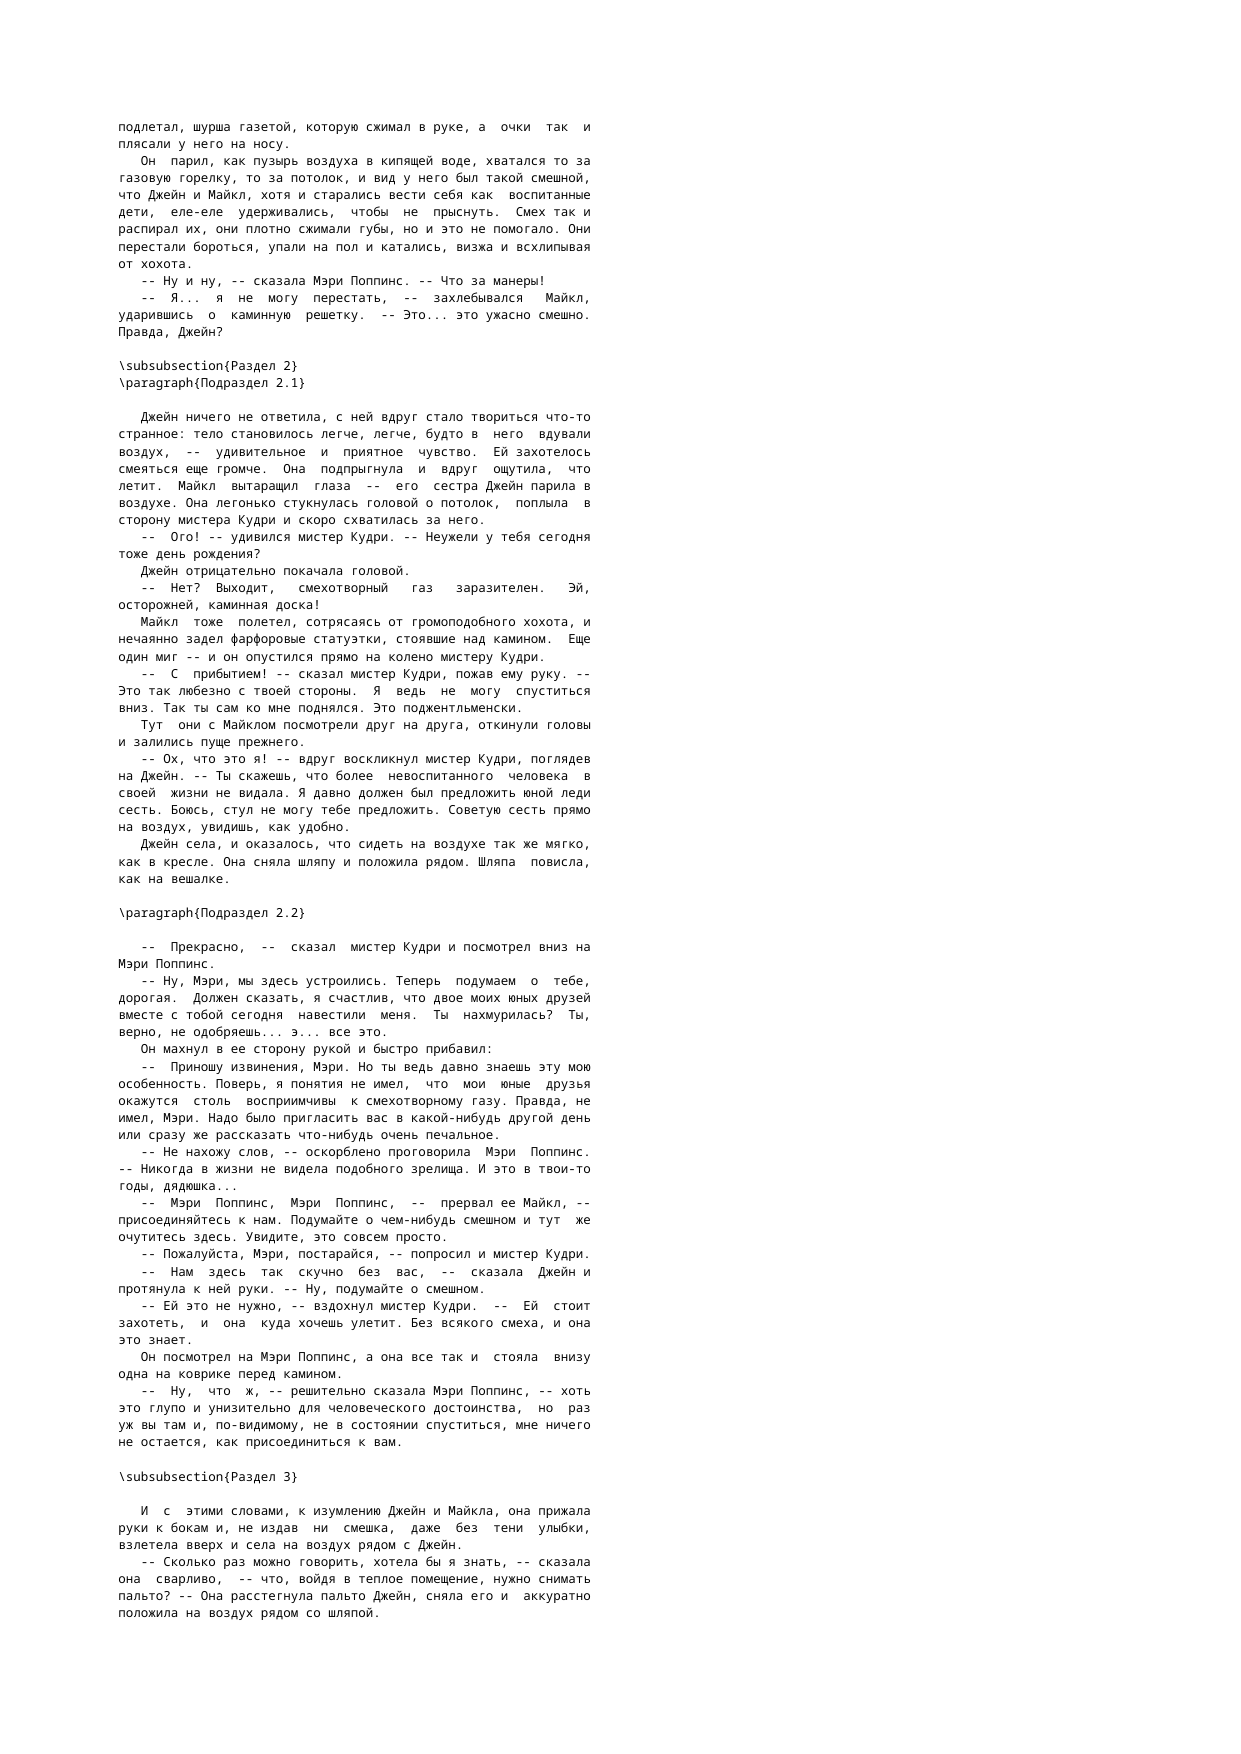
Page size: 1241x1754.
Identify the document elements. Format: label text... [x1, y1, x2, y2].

text Джейн ничего не ответила, с ней вдруг стало твориться что-то [118, 408, 1122, 426]
text очутитесь здесь. Увидите, это совсем просто. [118, 1228, 1122, 1246]
text газовую горелку, то за потолок, и вид у него был такой смешной, [118, 169, 1122, 186]
text Он махнул в ее сторону рукой и быстро прибавил: [118, 1041, 1122, 1058]
text вниз. Так ты сам ко мне поднялся. Это поджентльменски. [118, 699, 1122, 716]
text \paragraph{Подраздел 2.2} [118, 904, 1122, 921]
text одна на коврике перед камином. [118, 1365, 1122, 1382]
text -- Прекрасно, -- сказал мистер Кудри и посмотрел вниз на [118, 938, 1122, 955]
text -- Пожалуйста, Мэри, постарайся, -- попросил и мистер Кудри. [118, 1246, 1122, 1263]
text -- Приношу извинения, Мэри. Но ты ведь давно знаешь эту мою [118, 1058, 1122, 1075]
text Майкл тоже полетел, сотрясаясь от громоподобного хохота, и [118, 613, 1122, 631]
text вместе с тобой сегодня навестили меня. Ты нахмурилась? Ты, [118, 1006, 1122, 1023]
text подлетал, шурша газетой, которую сжимал в руке, а очки так и [118, 118, 1122, 135]
text -- Я... я не могу перестать, -- захлебывался Майкл, [118, 289, 1122, 306]
text не остается, как присоединиться к вам. [118, 1433, 1122, 1451]
text верно, не одобряешь... э... все это. [118, 1023, 1122, 1041]
text летит. Майкл вытаращил глаза -- его сестра Джейн парила в [118, 477, 1122, 494]
text -- Нет? Выходит, смехотворный газ заразителен. Эй, [118, 579, 1122, 596]
text -- Не нахожу слов, -- оскорблено проговорила Мэри Поппинс. [118, 1143, 1122, 1160]
text Джейн села, и оказалось, что сидеть на воздухе так же мягко, [118, 836, 1122, 853]
text что Джейн и Майкл, хотя и старались вести себя как воспитанные [118, 186, 1122, 203]
text захотеть, и она куда хочешь улетит. Без всякого смеха, и она [118, 1314, 1122, 1331]
text как в кресле. Она сняла шляпу и положила рядом. Шляпа повисла, [118, 853, 1122, 870]
text пальто? -- Она расстегнула пальто Джейн, сняла его и аккуратно [118, 1587, 1122, 1604]
text годы, дядюшка... [118, 1177, 1122, 1194]
text на Джейн. -- Ты скажешь, что более невоспитанного человека в [118, 767, 1122, 784]
text ударившись о каминную решетку. -- Это... это ужасно смешно. [118, 306, 1122, 323]
text смеяться еще громче. Она подпрыгнула и вдруг ощутила, что [118, 460, 1122, 477]
text Джейн отрицательно покачала головой. [118, 562, 1122, 579]
text Мэри Поппинс. [118, 955, 1122, 972]
text как на вешалке. [118, 870, 1122, 887]
text \subsubsection{Раздел 3} [118, 1468, 1122, 1485]
text осторожней, каминная доска! [118, 596, 1122, 613]
text Он парил, как пузырь воздуха в кипящей воде, хватался то за [118, 152, 1122, 169]
text воздухе. Она легонько стукнулась головой о потолок, поплыла в [118, 494, 1122, 511]
text имел, Мэри. Надо было пригласить вас в какой-нибудь другой день [118, 1109, 1122, 1126]
text \paragraph{Подраздел 2.1} [118, 374, 1122, 391]
text -- Ей это не нужно, -- вздохнул мистер Кудри. -- Ей стоит [118, 1297, 1122, 1314]
text Он посмотрел на Мэри Поппинс, а она все так и стояла внизу [118, 1348, 1122, 1365]
text Тут они с Майклом посмотрели друг на друга, откинули головы [118, 716, 1122, 733]
text уж вы там и, по-видимому, не в состоянии спуститься, мне ничего [118, 1416, 1122, 1433]
text протянула к ней руки. -- Ну, подумайте о смешном. [118, 1280, 1122, 1297]
text от хохота. [118, 255, 1122, 272]
text -- Ох, что это я! -- вдруг воскликнул мистер Кудри, поглядев [118, 750, 1122, 767]
text -- Нам здесь так скучно без вас, -- сказала Джейн и [118, 1263, 1122, 1280]
text взлетела вверх и села на воздух рядом с Джейн. [118, 1536, 1122, 1553]
text странное: тело становилось легче, легче, будто в него вдували [118, 426, 1122, 443]
text это глупо и унизительно для человеческого достоинства, но раз [118, 1399, 1122, 1416]
text плясали у него на носу. [118, 135, 1122, 152]
text -- Никогда в жизни не видела подобного зрелища. И это в твои-то [118, 1160, 1122, 1177]
text перестали бороться, упали на пол и катались, визжа и всхлипывая [118, 238, 1122, 255]
text присоединяйтесь к нам. Подумайте о чем-нибудь смешном и тут же [118, 1211, 1122, 1228]
text воздух, -- удивительное и приятное чувство. Ей захотелось [118, 443, 1122, 460]
text она сварливо, -- что, войдя в теплое помещение, нужно снимать [118, 1570, 1122, 1587]
text дети, еле-еле удерживались, чтобы не прыснуть. Смех так и [118, 203, 1122, 221]
text И с этими словами, к изумлению Джейн и Майкла, она прижала [118, 1502, 1122, 1519]
text дорогая. Должен сказать, я счастлив, что двое моих юных друзей [118, 989, 1122, 1006]
text особенность. Поверь, я понятия не имел, что мои юные друзья [118, 1075, 1122, 1092]
text -- Ого! -- удивился мистер Кудри. -- Неужели у тебя сегодня [118, 528, 1122, 545]
text один миг -- и он опустился прямо на колено мистеру Кудри. [118, 648, 1122, 665]
text распирал их, они плотно сжимали губы, но и это не помогало. Они [118, 221, 1122, 238]
text -- Мэри Поппинс, Мэри Поппинс, -- прервал ее Майкл, -- [118, 1194, 1122, 1211]
text сторону мистера Кудри и скоро схватилась за него. [118, 511, 1122, 528]
text своей жизни не видала. Я давно должен был предложить юной леди [118, 784, 1122, 801]
text Правда, Джейн? [118, 323, 1122, 340]
text Это так любезно с твоей стороны. Я ведь не могу спуститься [118, 682, 1122, 699]
text нечаянно задел фарфоровые статуэтки, стоявшие над камином. Еще [118, 631, 1122, 648]
text на воздух, увидишь, как удобно. [118, 818, 1122, 836]
text -- Ну, что ж, -- решительно сказала Мэри Поппинс, -- хоть [118, 1382, 1122, 1399]
text \subsubsection{Раздел 2} [118, 357, 1122, 374]
text -- Ну и ну, -- сказала Мэри Поппинс. -- Что за манеры! [118, 272, 1122, 289]
text окажутся столь восприимчивы к смехотворному газу. Правда, не [118, 1092, 1122, 1109]
text это знает. [118, 1331, 1122, 1348]
text положила на воздух рядом со шляпой. [118, 1604, 1122, 1621]
text или сразу же рассказать что-нибудь очень печальное. [118, 1126, 1122, 1143]
text и залились пуще прежнего. [118, 733, 1122, 750]
text -- С прибытием! -- сказал мистер Кудри, пожав ему руку. -- [118, 665, 1122, 682]
text тоже день рождения? [118, 545, 1122, 562]
text сесть. Боюсь, стул не могу тебе предложить. Советую сесть прямо [118, 801, 1122, 818]
text -- Ну, Мэри, мы здесь устроились. Теперь подумаем о тебе, [118, 972, 1122, 989]
text руки к бокам и, не издав ни смешка, даже без тени улыбки, [118, 1519, 1122, 1536]
text -- Сколько раз можно говорить, хотела бы я знать, -- сказала [118, 1553, 1122, 1570]
